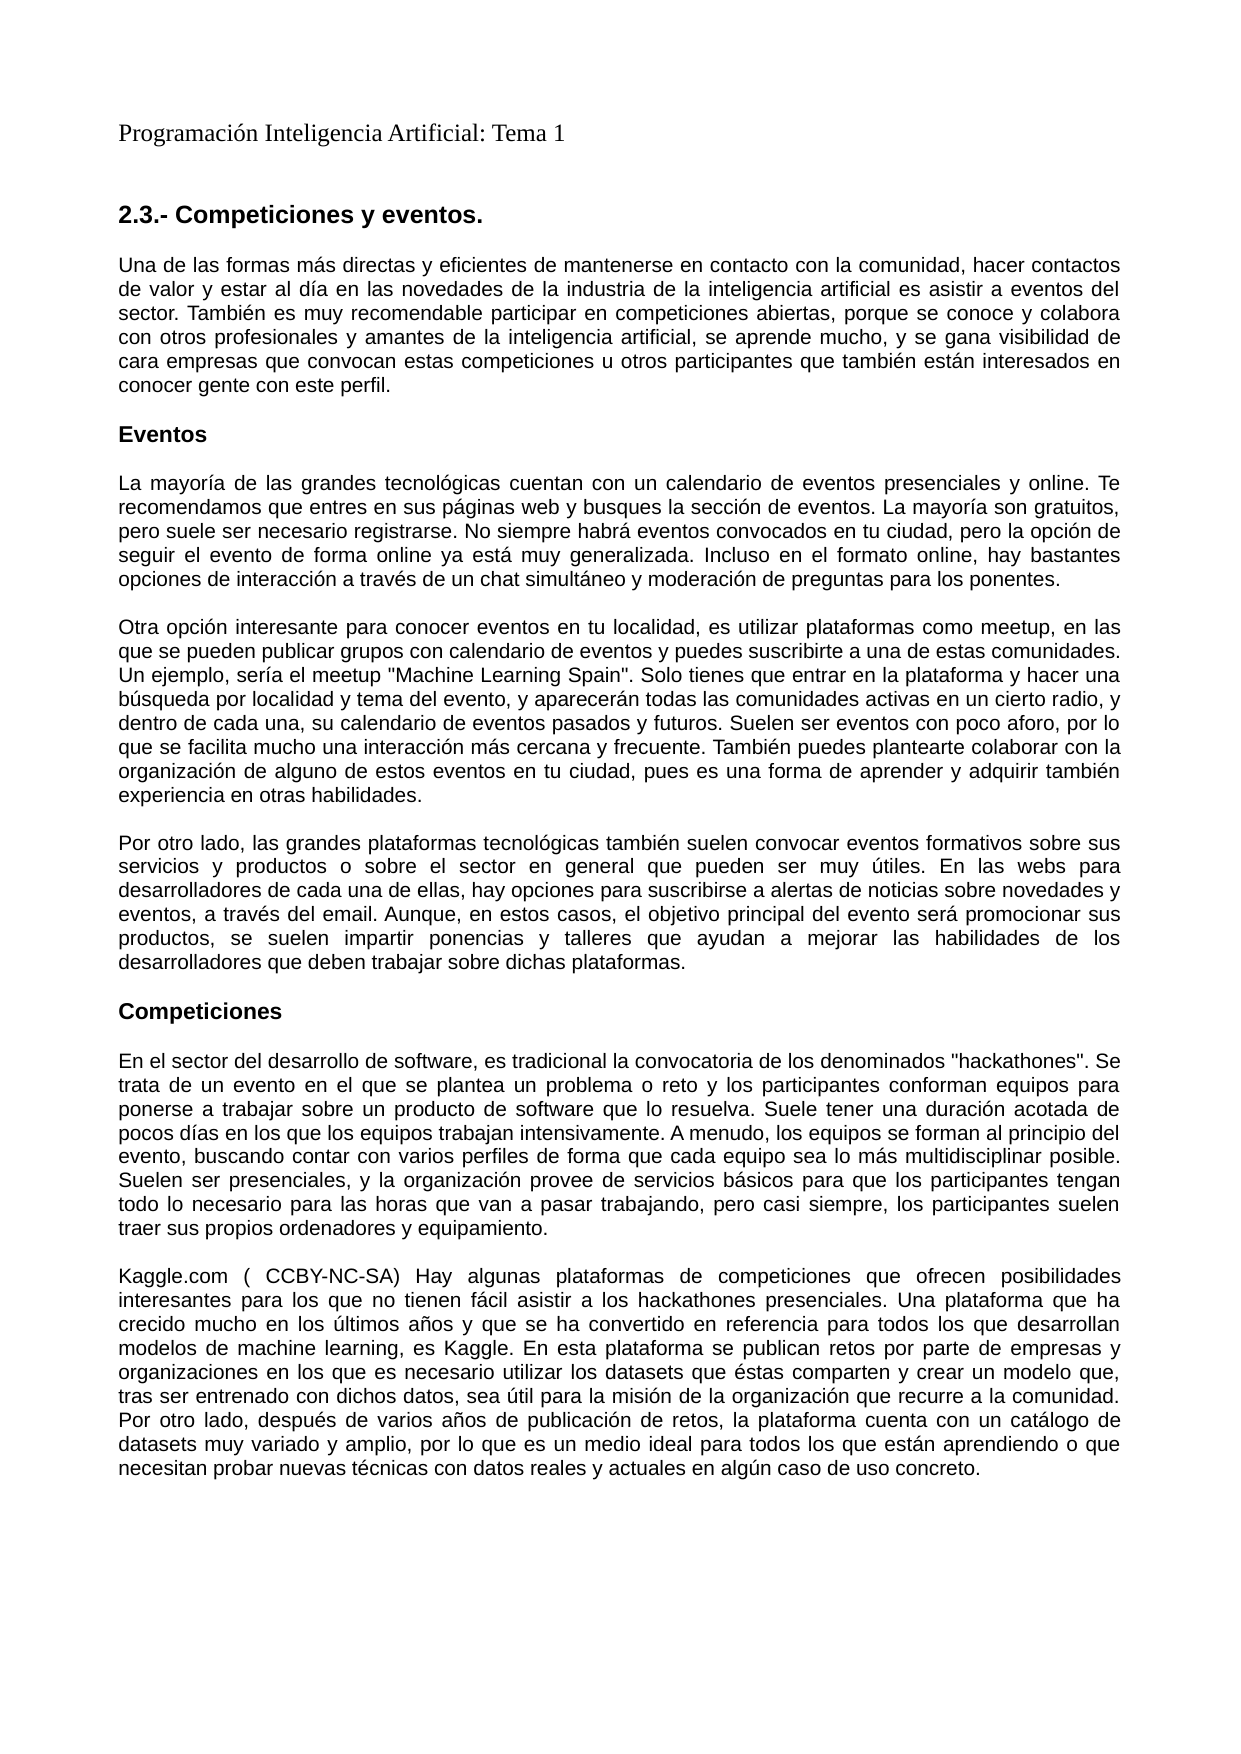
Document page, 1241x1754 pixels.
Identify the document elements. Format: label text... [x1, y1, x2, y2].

text 2.3.- Competiciones y eventos. [118, 200, 1122, 229]
text Por otro lado, las grandes plataformas tecnológicas también suelen convocar eventos formativos sobre sus servicios y productos o sobre el sector en general que pueden ser muy útiles. En las webs para desarrolladores de cada una de ellas, hay opciones para suscribirse a alertas de noticias sobre novedades y eventos, a través del email. Aunque, en estos casos, el objetivo principal del evento será promocionar sus productos, se suelen impartir ponencias y talleres que ayudan a mejorar las habilidades de los desarrolladores que deben trabajar sobre dichas plataformas. [118, 830, 1122, 974]
text Competiciones [118, 998, 1122, 1024]
text La mayoría de las grandes tecnológicas cuentan con un calendario de eventos presenciales y online. Te recomendamos que entres en sus páginas web y busques la sección de eventos. La mayoría son gratuitos, pero suele ser necesario registrarse. No siempre habrá eventos convocados en tu ciudad, pero la opción de seguir el evento de forma online ya está muy generalizada. Incluso en el formato online, hay bastantes opciones de interacción a través de un chat simultáneo y moderación de preguntas para los ponentes. [118, 471, 1122, 591]
text Kaggle.com ( CCBY-NC-SA) Hay algunas plataformas de competiciones que ofrecen posibilidades interesantes para los que no tienen fácil asistir a los hackathones presenciales. Una plataforma que ha crecido mucho en los últimos años y que se ha convertido en referencia para todos los que desarrollan modelos de machine learning, es Kaggle. En esta plataforma se publican retos por parte de empresas y organizaciones en los que es necesario utilizar los datasets que éstas comparten y crear un modelo que, tras ser entrenado con dichos datos, sea útil para la misión de la organización que recurre a la comunidad. Por otro lado, después de varios años de publicación de retos, la plataforma cuenta con un catálogo de datasets muy variado y amplio, por lo que es un medio ideal para todos los que están aprendiendo o que necesitan probar nuevas técnicas con datos reales y actuales en algún caso de uso concreto. [118, 1264, 1122, 1480]
text En el sector del desarrollo de software, es tradicional la convocatoria de los denominados "hackathones". Se trata de un evento en el que se plantea un problema o reto y los participantes conforman equipos para ponerse a trabajar sobre un producto de software que lo resuelva. Suele tener una duración acotada de pocos días en los que los equipos trabajan intensivamente. A menudo, los equipos se forman al principio del evento, buscando contar con varios perfiles de forma que cada equipo sea lo más multidisciplinar posible. Suelen ser presenciales, y la organización provee de servicios básicos para que los participantes tengan todo lo necesario para las horas que van a pasar trabajando, pero casi siempre, los participantes suelen traer sus propios ordenadores y equipamiento. [118, 1048, 1122, 1240]
text Eventos [118, 421, 1122, 447]
text Otra opción interesante para conocer eventos en tu localidad, es utilizar plataformas como meetup, en las que se pueden publicar grupos con calendario de eventos y puedes suscribirte a una de estas comunidades. Un ejemplo, sería el meetup "Machine Learning Spain". Solo tienes que entrar en la plataforma y hacer una búsqueda por localidad y tema del evento, y aparecerán todas las comunidades activas en un cierto radio, y dentro de cada una, su calendario de eventos pasados y futuros. Suelen ser eventos con poco aforo, por lo que se facilita mucho una interacción más cercana y frecuente. También puedes plantearte colaborar con la organización de alguno de estos eventos en tu ciudad, pues es una forma de aprender y adquirir también experiencia en otras habilidades. [118, 615, 1122, 806]
text Una de las formas más directas y eficientes de mantenerse en contacto con la comunidad, hacer contactos de valor y estar al día en las novedades de la industria de la inteligencia artificial es asistir a eventos del sector. También es muy recomendable participar en competiciones abiertas, porque se conoce y colabora con otros profesionales y amantes de la inteligencia artificial, se aprende mucho, y se gana visibilidad de cara empresas que convocan estas competiciones u otros participantes que también están interesados en conocer gente con este perfil. [118, 253, 1122, 397]
